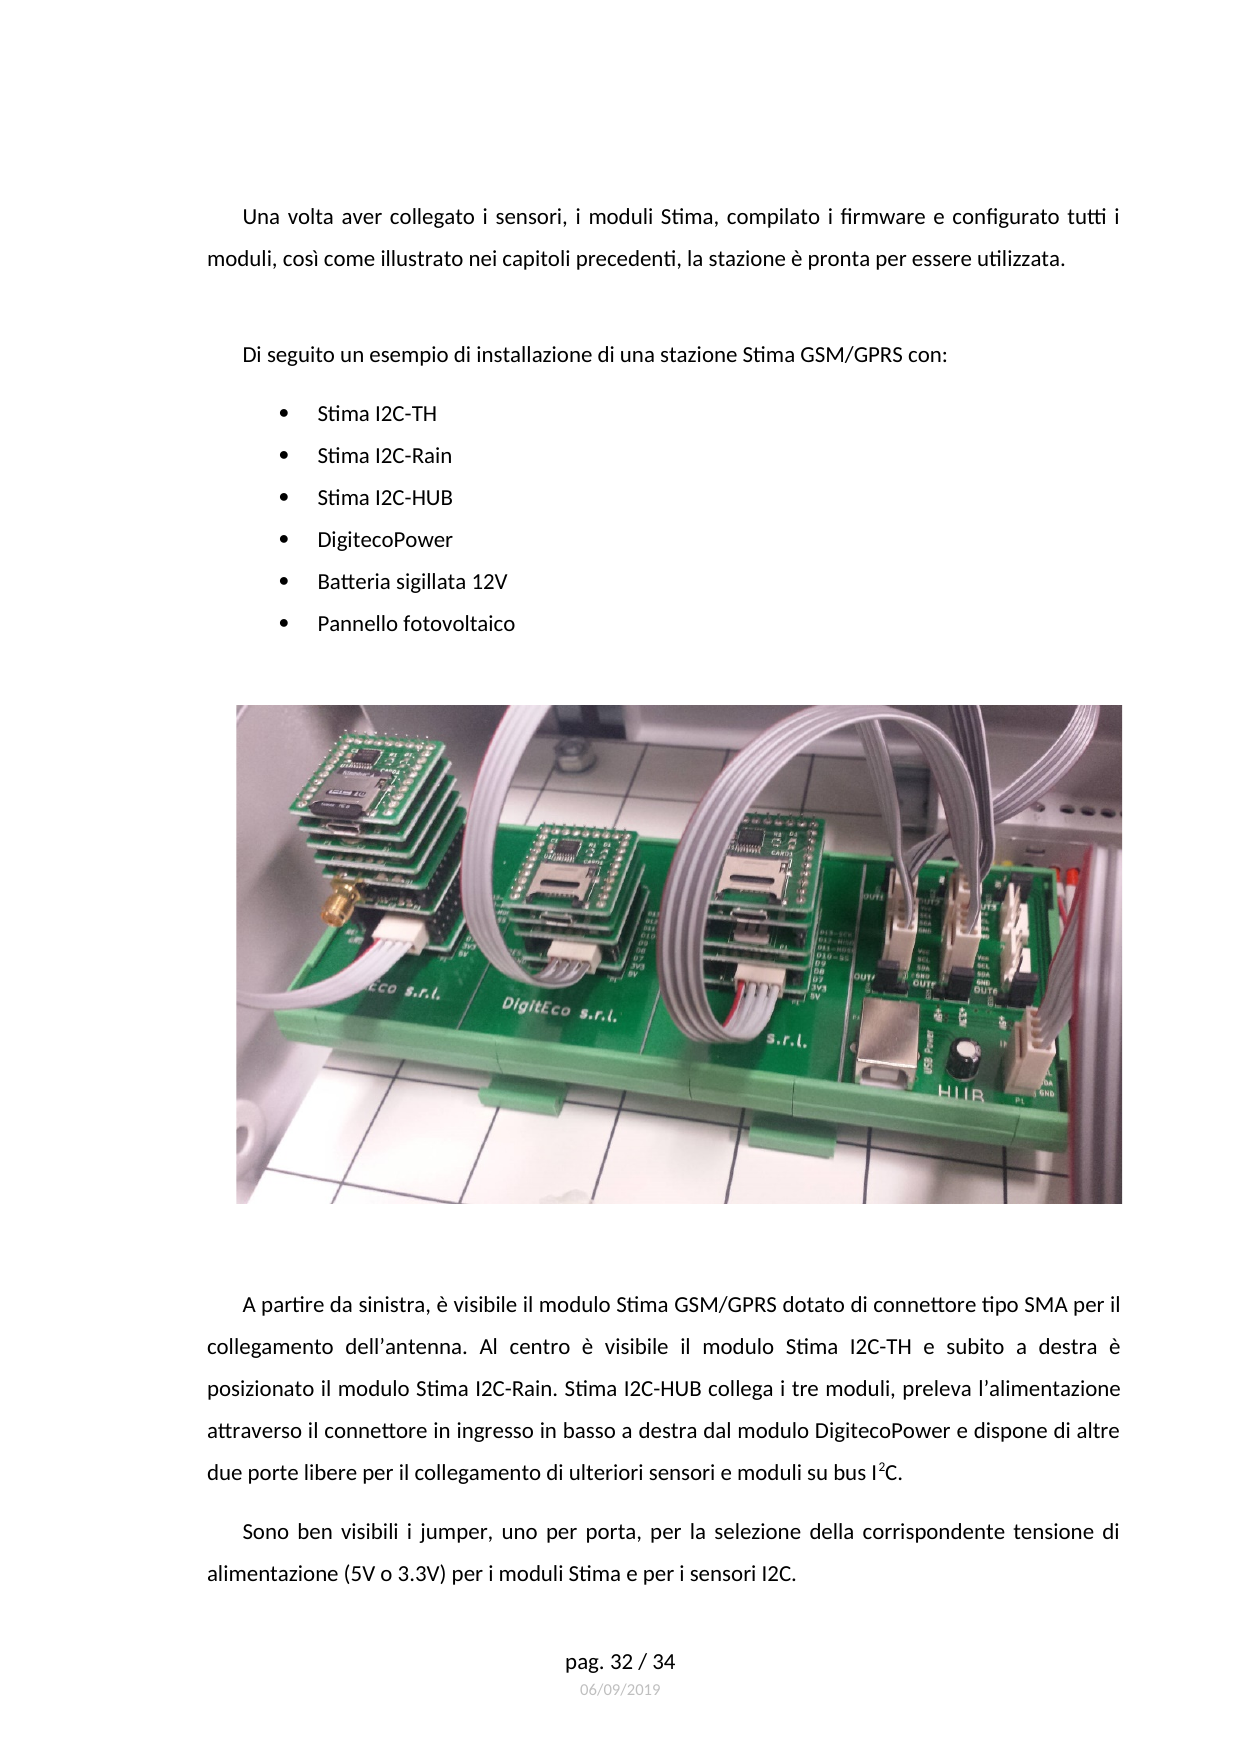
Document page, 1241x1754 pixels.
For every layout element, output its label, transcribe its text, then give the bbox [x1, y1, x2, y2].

list Batteria sigillata 12V [280, 567, 1122, 595]
list Stima I2C-TH [280, 399, 1122, 427]
text Sono ben visibili i jumper, uno per porta, per la selezione della corrispondente tensione di alimentazione (5V o 3.3V) per i moduli Stima e per i sensori I2C. [207, 1517, 1122, 1587]
list Stima I2C-Rain [280, 441, 1122, 469]
picture [236, 705, 1123, 1204]
text A partire da sinistra, è visibile il modulo Stima GSM/GPRS dotato di connettore tipo SMA per il collegamento dell’antenna. Al centro è visibile il modulo Stima I2C-TH e subito a destra è posizionato il modulo Stima I2C-Rain. Stima I2C-HUB collega i tre moduli, preleva l’alimentazione attraverso il connettore in ingresso in basso a destra dal modulo DigitecoPower e dispone di altre due porte libere per il collegamento di ulteriori sensori e moduli su bus I2C. [207, 1290, 1122, 1486]
text Una volta aver collegato i sensori, i moduli Stima, compilato i firmware e configurato tutti i moduli, così come illustrato nei capitoli precedenti, la stazione è pronta per essere utilizzata. [207, 202, 1122, 272]
text Di seguito un esempio di installazione di una stazione Stima GSM/GPRS con: [207, 341, 1122, 368]
list Pannello fotovoltaico [280, 609, 1122, 637]
list DigitecoPower [280, 525, 1122, 553]
list Stima I2C-HUB [280, 483, 1122, 511]
